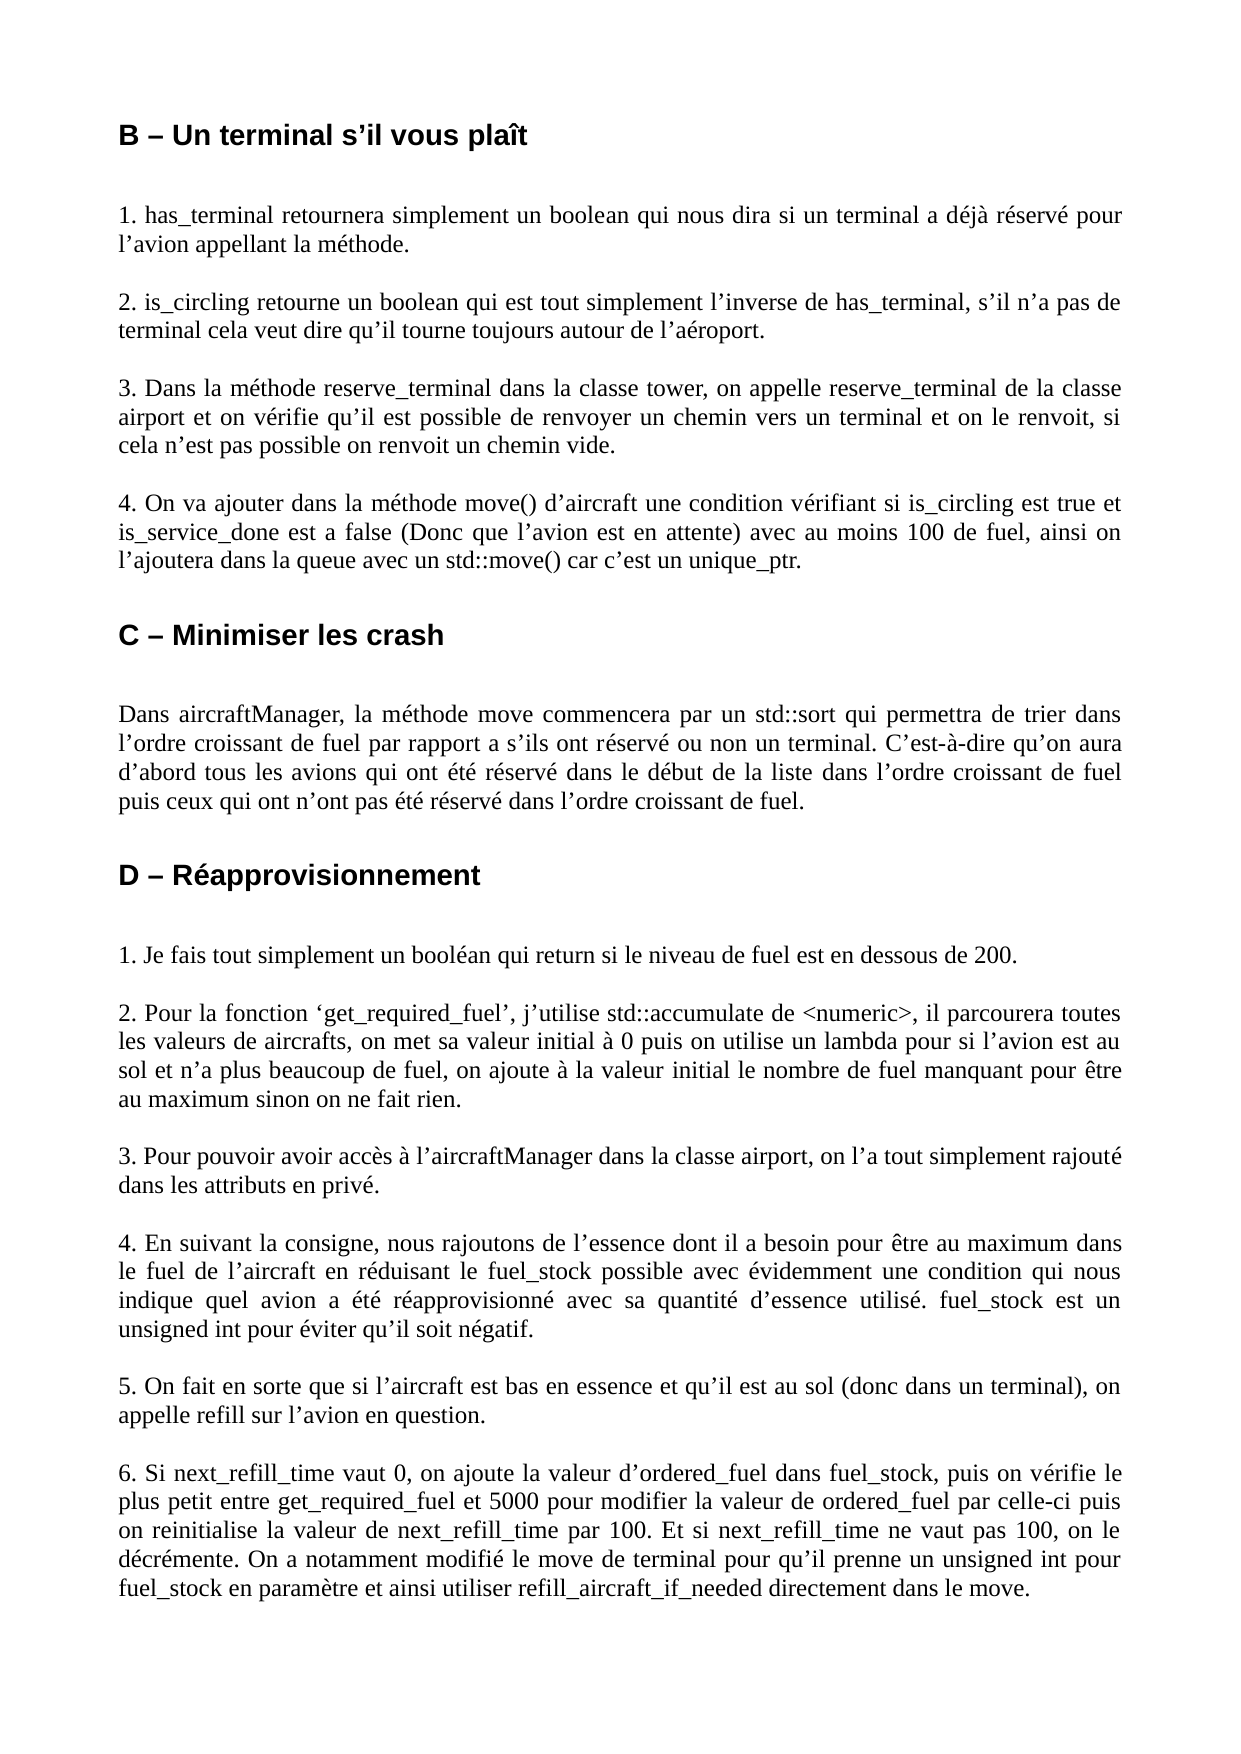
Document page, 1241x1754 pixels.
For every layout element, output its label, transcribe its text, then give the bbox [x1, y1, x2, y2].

text Dans aircraftManager, la méthode move commencera par un std::sort qui permettra de trier dans l’ordre croissant de fuel par rapport a s’ils ont réservé ou non un terminal. C’est-à-dire qu’on aura d’abord tous les avions qui ont été réservé dans le début de la liste dans l’ordre croissant de fuel puis ceux qui ont n’ont pas été réservé dans l’ordre croissant de fuel. [118, 699, 1122, 814]
text 2. Pour la fonction ‘get_required_fuel’, j’utilise std::accumulate de <numeric>, il parcourera toutes les valeurs de aircrafts, on met sa valeur initial à 0 puis on utilise un lambda pour si l’avion est au sol et n’a plus beaucoup de fuel, on ajoute à la valeur initial le nombre de fuel manquant pour être au maximum sinon on ne fait rien. [118, 998, 1122, 1113]
subtitle D – Réapprovisionnement [118, 858, 1122, 892]
text 3. Pour pouvoir avoir accès à l’aircraftManager dans la classe airport, on l’a tout simplement rajouté dans les attributs en privé. [118, 1141, 1122, 1199]
text 4. On va ajouter dans la méthode move() d’aircraft une condition vérifiant si is_circling est true et is_service_done est a false (Donc que l’avion est en attente) avec au moins 100 de fuel, ainsi on l’ajoutera dans la queue avec un std::move() car c’est un unique_ptr. [118, 488, 1122, 574]
text 2. is_circling retourne un boolean qui est tout simplement l’inverse de has_terminal, s’il n’a pas de terminal cela veut dire qu’il tourne toujours autour de l’aéroport. [118, 287, 1122, 344]
text 3. Dans la méthode reserve_terminal dans la classe tower, on appelle reserve_terminal de la classe airport et on vérifie qu’il est possible de renvoyer un chemin vers un terminal et on le renvoit, si cela n’est pas possible on renvoit un chemin vide. [118, 373, 1122, 459]
subtitle C – Minimiser les crash [118, 617, 1122, 651]
subtitle B – Un terminal s’il vous plaît [118, 118, 1122, 152]
text 6. Si next_refill_time vaut 0, on ajoute la valeur d’ordered_fuel dans fuel_stock, puis on vérifie le plus petit entre get_required_fuel et 5000 pour modifier la valeur de ordered_fuel par celle-ci puis on reinitialise la valeur de next_refill_time par 100. Et si next_refill_time ne vaut pas 100, on le décrémente. On a notamment modifié le move de terminal pour qu’il prenne un unsigned int pour fuel_stock en paramètre et ainsi utiliser refill_aircraft_if_needed directement dans le move. [118, 1458, 1122, 1601]
text 1. Je fais tout simplement un booléan qui return si le niveau de fuel est en dessous de 200. [118, 940, 1122, 969]
text 4. En suivant la consigne, nous rajoutons de l’essence dont il a besoin pour être au maximum dans le fuel de l’aircraft en réduisant le fuel_stock possible avec évidemment une condition qui nous indique quel avion a été réapprovisionné avec sa quantité d’essence utilisé. fuel_stock est un unsigned int pour éviter qu’il soit négatif. [118, 1228, 1122, 1343]
text 5. On fait en sorte que si l’aircraft est bas en essence et qu’il est au sol (donc dans un terminal), on appelle refill sur l’avion en question. [118, 1371, 1122, 1429]
text 1. has_terminal retournera simplement un boolean qui nous dira si un terminal a déjà réservé pour l’avion appellant la méthode. [118, 200, 1122, 258]
